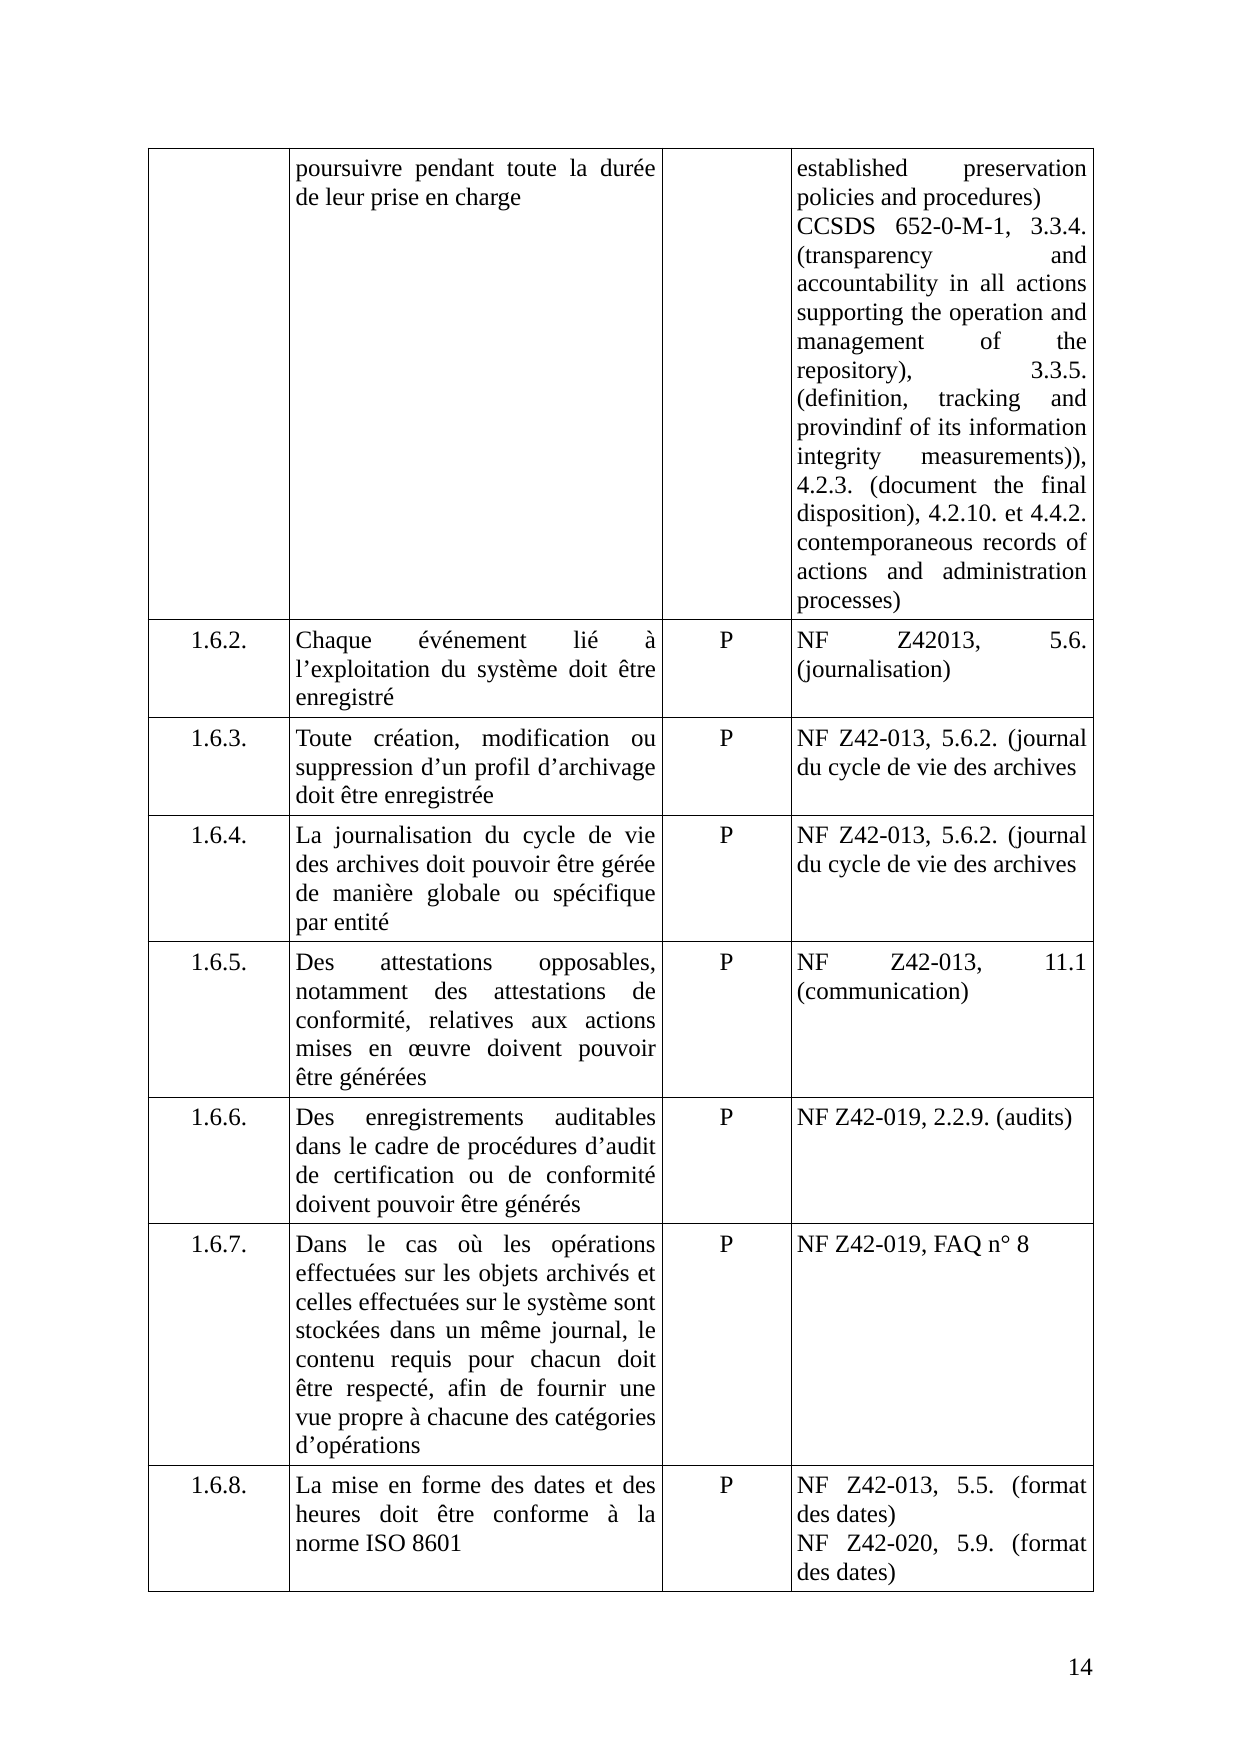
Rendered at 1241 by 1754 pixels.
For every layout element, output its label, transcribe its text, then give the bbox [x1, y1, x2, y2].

table_cell P [663, 1466, 791, 1591]
table_cell NF Z42013, 5.6. (journalisation) [792, 620, 1093, 717]
table_cell [149, 149, 289, 619]
table_cell 1.6.7. [149, 1224, 289, 1465]
table_cell P [663, 1224, 791, 1465]
table_cell NF Z42-019, FAQ n° 8 [792, 1224, 1093, 1465]
table_cell NF Z42-013, 5.5. (format des dates) NF Z42-020, 5.9. (format des dates) [792, 1466, 1093, 1591]
table_cell La journalisation du cycle de vie des archives doit pouvoir être gérée de manière globale ou spécifique par entité [290, 816, 662, 941]
table_cell Chaque événement lié à l’exploitation du système doit être enregistré [290, 620, 662, 717]
table_cell P [663, 620, 791, 717]
table_cell Toute création, modification ou suppression d’un profil d’archivage doit être enregistrée [290, 718, 662, 815]
table_cell poursuivre pendant toute la durée de leur prise en charge [290, 149, 662, 619]
table_cell 1.6.5. [149, 942, 289, 1097]
table_cell 1.6.4. [149, 816, 289, 941]
table_cell Des enregistrements auditables dans le cadre de procédures d’audit de certification ou de conformité doivent pouvoir être générés [290, 1098, 662, 1223]
table_cell NF Z42-013, 5.6.2. (journal du cycle de vie des archives [792, 718, 1093, 815]
table_cell NF Z42-013, 11.1 (communication) [792, 942, 1093, 1097]
table_cell P [663, 718, 791, 815]
table_cell P [663, 1098, 791, 1223]
table_cell 1.6.3. [149, 718, 289, 815]
table_cell Dans le cas où les opérations effectuées sur les objets archivés et celles effectuées sur le système sont stockées dans un même journal, le contenu requis pour chacun doit être respecté, afin de fournir une vue propre à chacune des catégories d’opérations [290, 1224, 662, 1465]
table_cell P [663, 942, 791, 1097]
table_cell Des attestations opposables, notamment des attestations de conformité, relatives aux actions mises en œuvre doivent pouvoir être générées [290, 942, 662, 1097]
table_cell NF Z42-019, 2.2.9. (audits) [792, 1098, 1093, 1223]
table_cell 1.6.2. [149, 620, 289, 717]
table_cell [663, 149, 791, 619]
table_cell NF Z42-013, 5.6.2. (journal du cycle de vie des archives [792, 816, 1093, 941]
table_cell La mise en forme des dates et des heures doit être conforme à la norme ISO 8601 [290, 1466, 662, 1591]
table_cell established preservation policies and procedures) CCSDS 652-0-M-1, 3.3.4. (transparency and accountability in all actions supporting the operation and management of the repository), 3.3.5. (definition, tracking and provindinf of its information integrity measurements)), 4.2.3. (document the final disposition), 4.2.10. et 4.4.2. contemporaneous records of actions and administration processes) [792, 149, 1093, 619]
table_cell P [663, 816, 791, 941]
table_cell 1.6.8. [149, 1466, 289, 1591]
table_cell 1.6.6. [149, 1098, 289, 1223]
